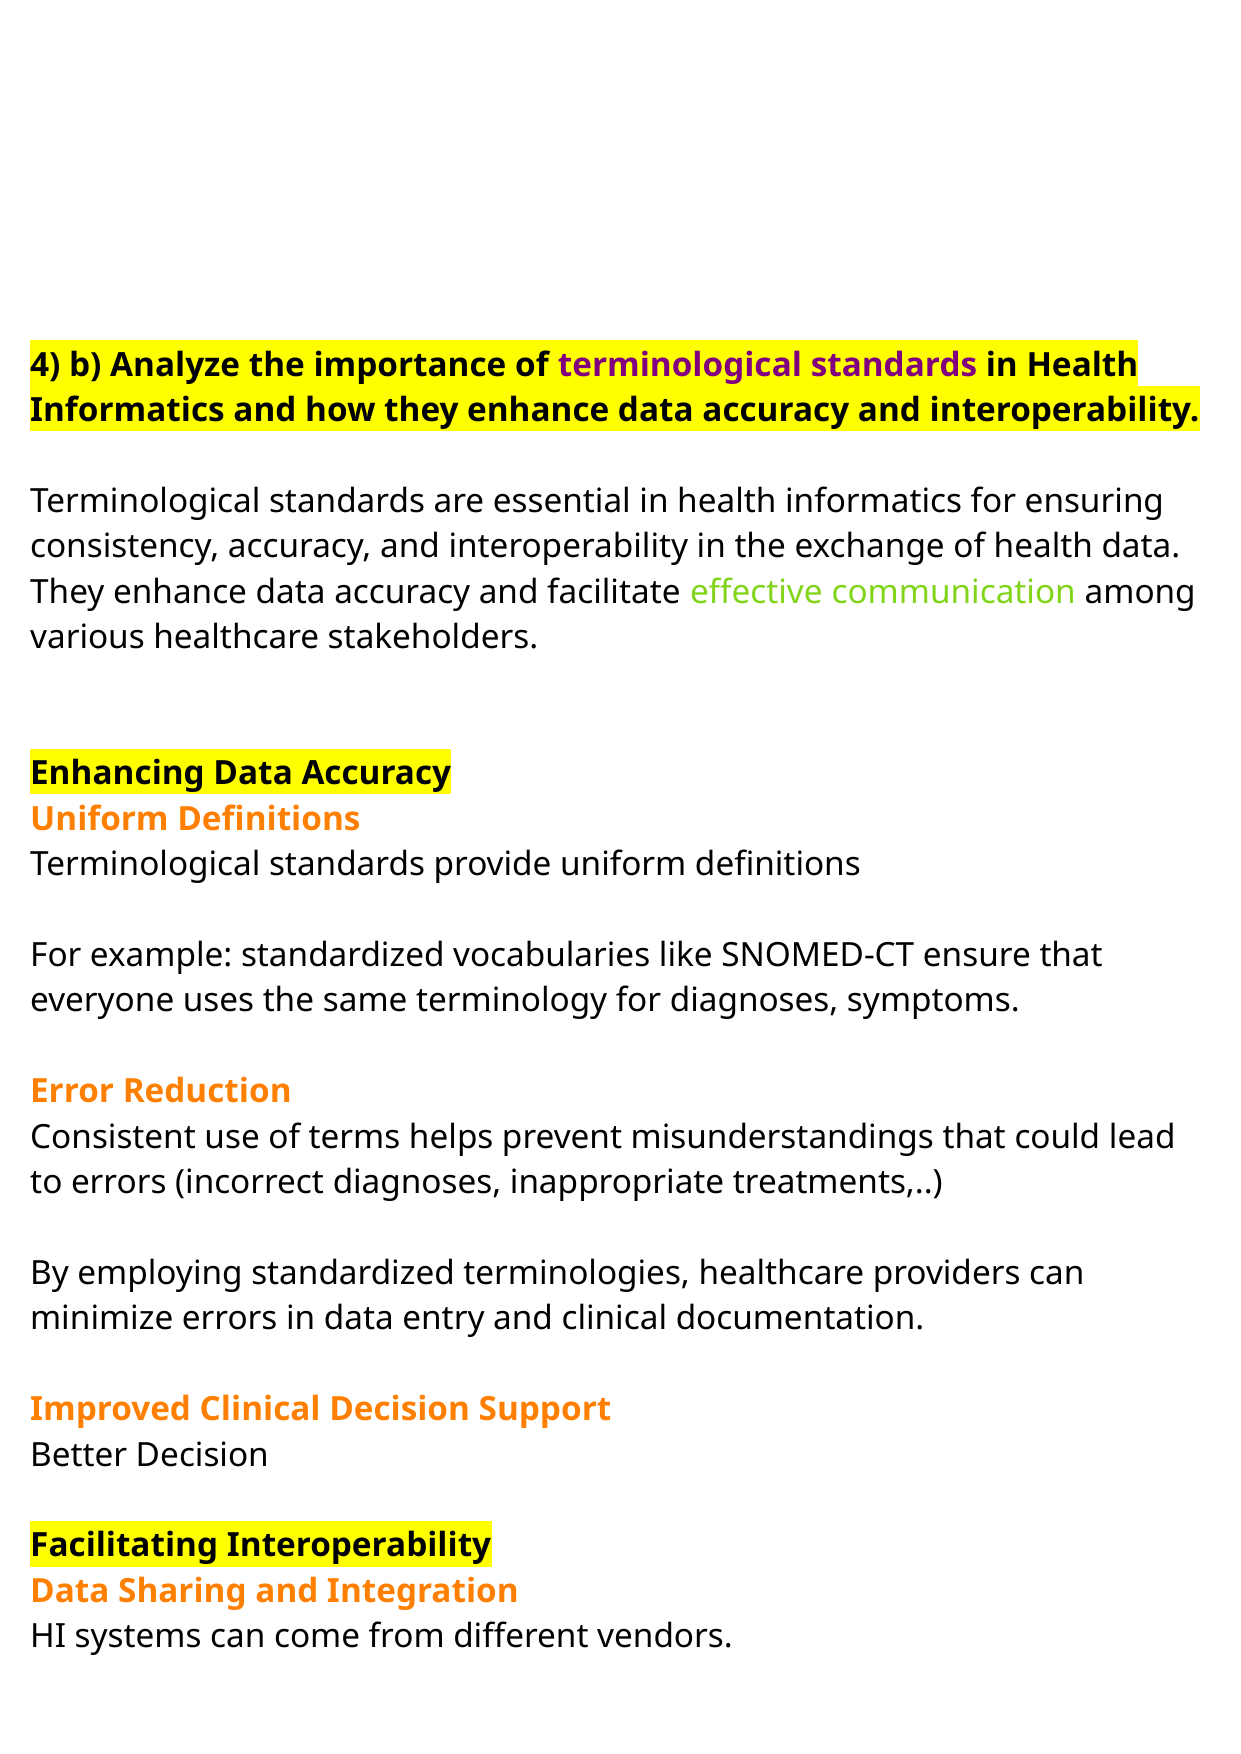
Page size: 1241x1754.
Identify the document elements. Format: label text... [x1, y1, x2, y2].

subtitle Terminological standards provide uniform definitions [30, 840, 1211, 885]
subtitle Uniform Definitions [30, 794, 1211, 840]
subtitle Terminological standards are essential in health informatics for ensuring consistency, accuracy, and interoperability in the exchange of health data. They enhance data accuracy and facilitate effective communication among various healthcare stakeholders. [30, 477, 1211, 658]
subtitle HI systems can come from different vendors. [30, 1612, 1211, 1657]
subtitle 4) b) Analyze the importance of terminological standards in Health Informatics and how they enhance data accuracy and interoperability. [30, 340, 1211, 431]
subtitle Error Reduction [30, 1067, 1211, 1112]
subtitle Improved Clinical Decision Support [30, 1385, 1211, 1430]
subtitle For example: standardized vocabularies like SNOMED-CT ensure that everyone uses the same terminology for diagnoses, symptoms. [30, 931, 1211, 1022]
subtitle Better Decision [30, 1430, 1211, 1476]
subtitle Facilitating Interoperability [30, 1521, 1211, 1567]
subtitle Enhancing Data Accuracy [30, 749, 1211, 794]
subtitle Consistent use of terms helps prevent misunderstandings that could lead to errors (incorrect diagnoses, inappropriate treatments,..) [30, 1112, 1211, 1203]
subtitle Data Sharing and Integration [30, 1567, 1211, 1612]
subtitle By employing standardized terminologies, healthcare providers can minimize errors in data entry and clinical documentation. [30, 1249, 1211, 1339]
